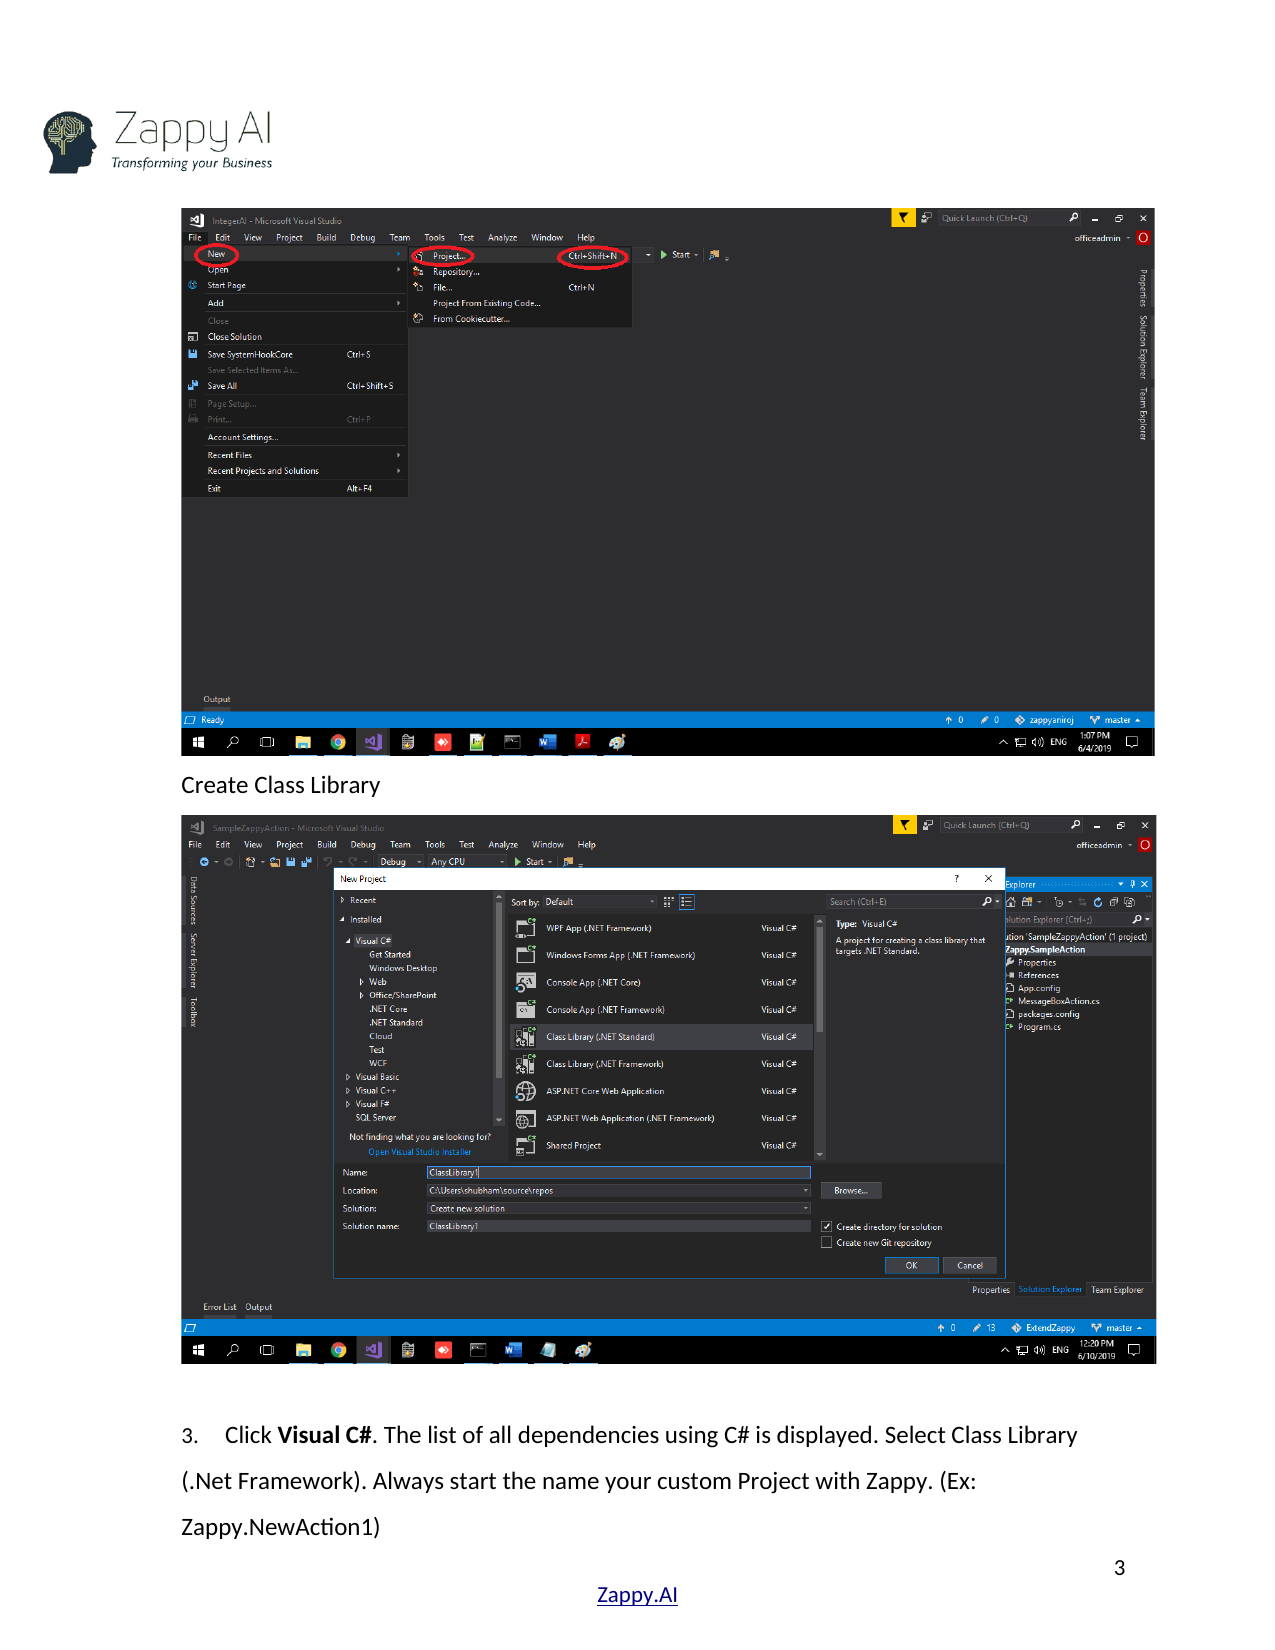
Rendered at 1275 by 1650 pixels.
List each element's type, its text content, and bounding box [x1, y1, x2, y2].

list Click Visual C#. The list of all dependencies using C# is displayed. Select Class Library (.Net Framework). Always start the name your custom Project with Zappy. (Ex: Zappy.NewAction1) [181, 1419, 1125, 1541]
text Create Class Library [181, 770, 1125, 800]
